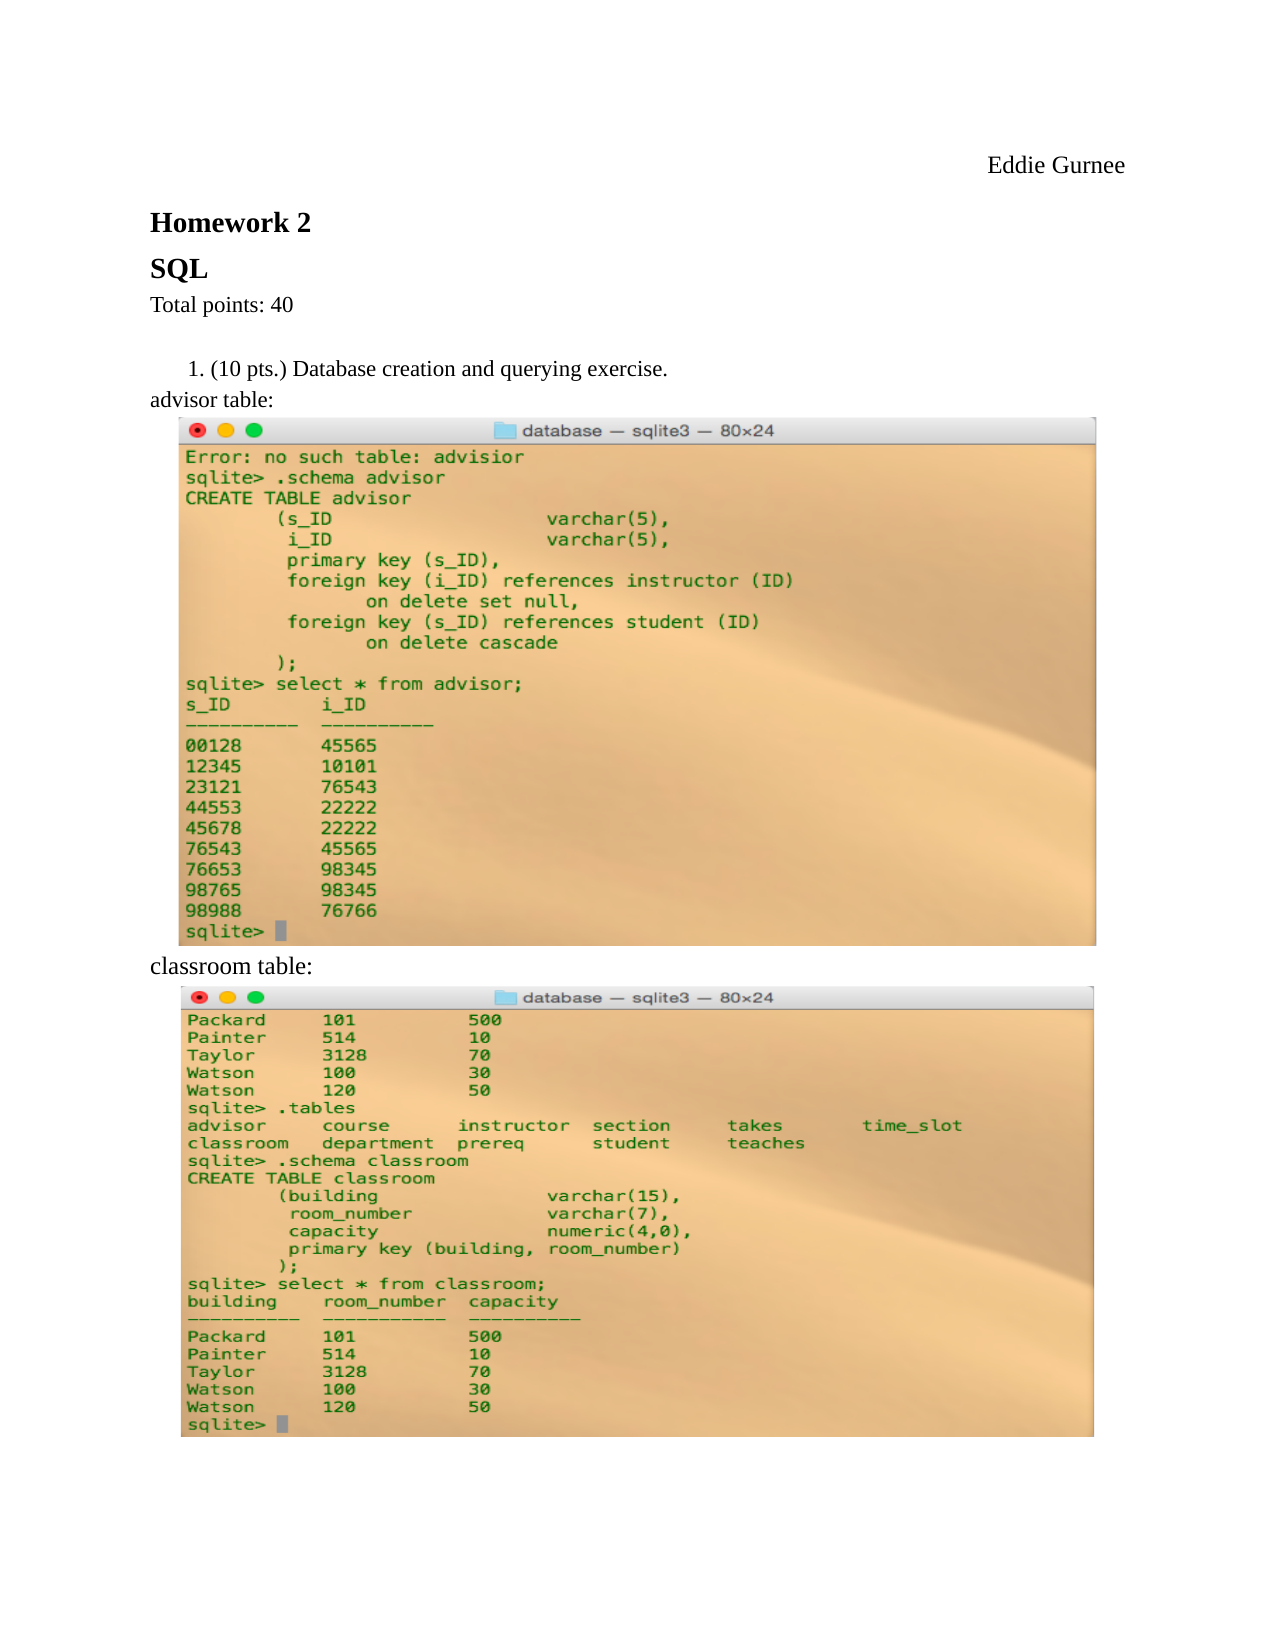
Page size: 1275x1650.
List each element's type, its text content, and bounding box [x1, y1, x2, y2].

text 1. (10 pts.) Database creation and querying exercise. [187, 355, 1125, 381]
picture [180, 986, 1095, 1437]
subtitle Homework 2 [150, 205, 1125, 239]
picture [178, 417, 1097, 946]
text Eddie Gurnee [150, 150, 1125, 179]
text Total points: 40 [150, 292, 1125, 318]
text classroom table: [150, 418, 1125, 980]
text SQL [150, 251, 1125, 285]
text advisor table: [150, 386, 1125, 413]
